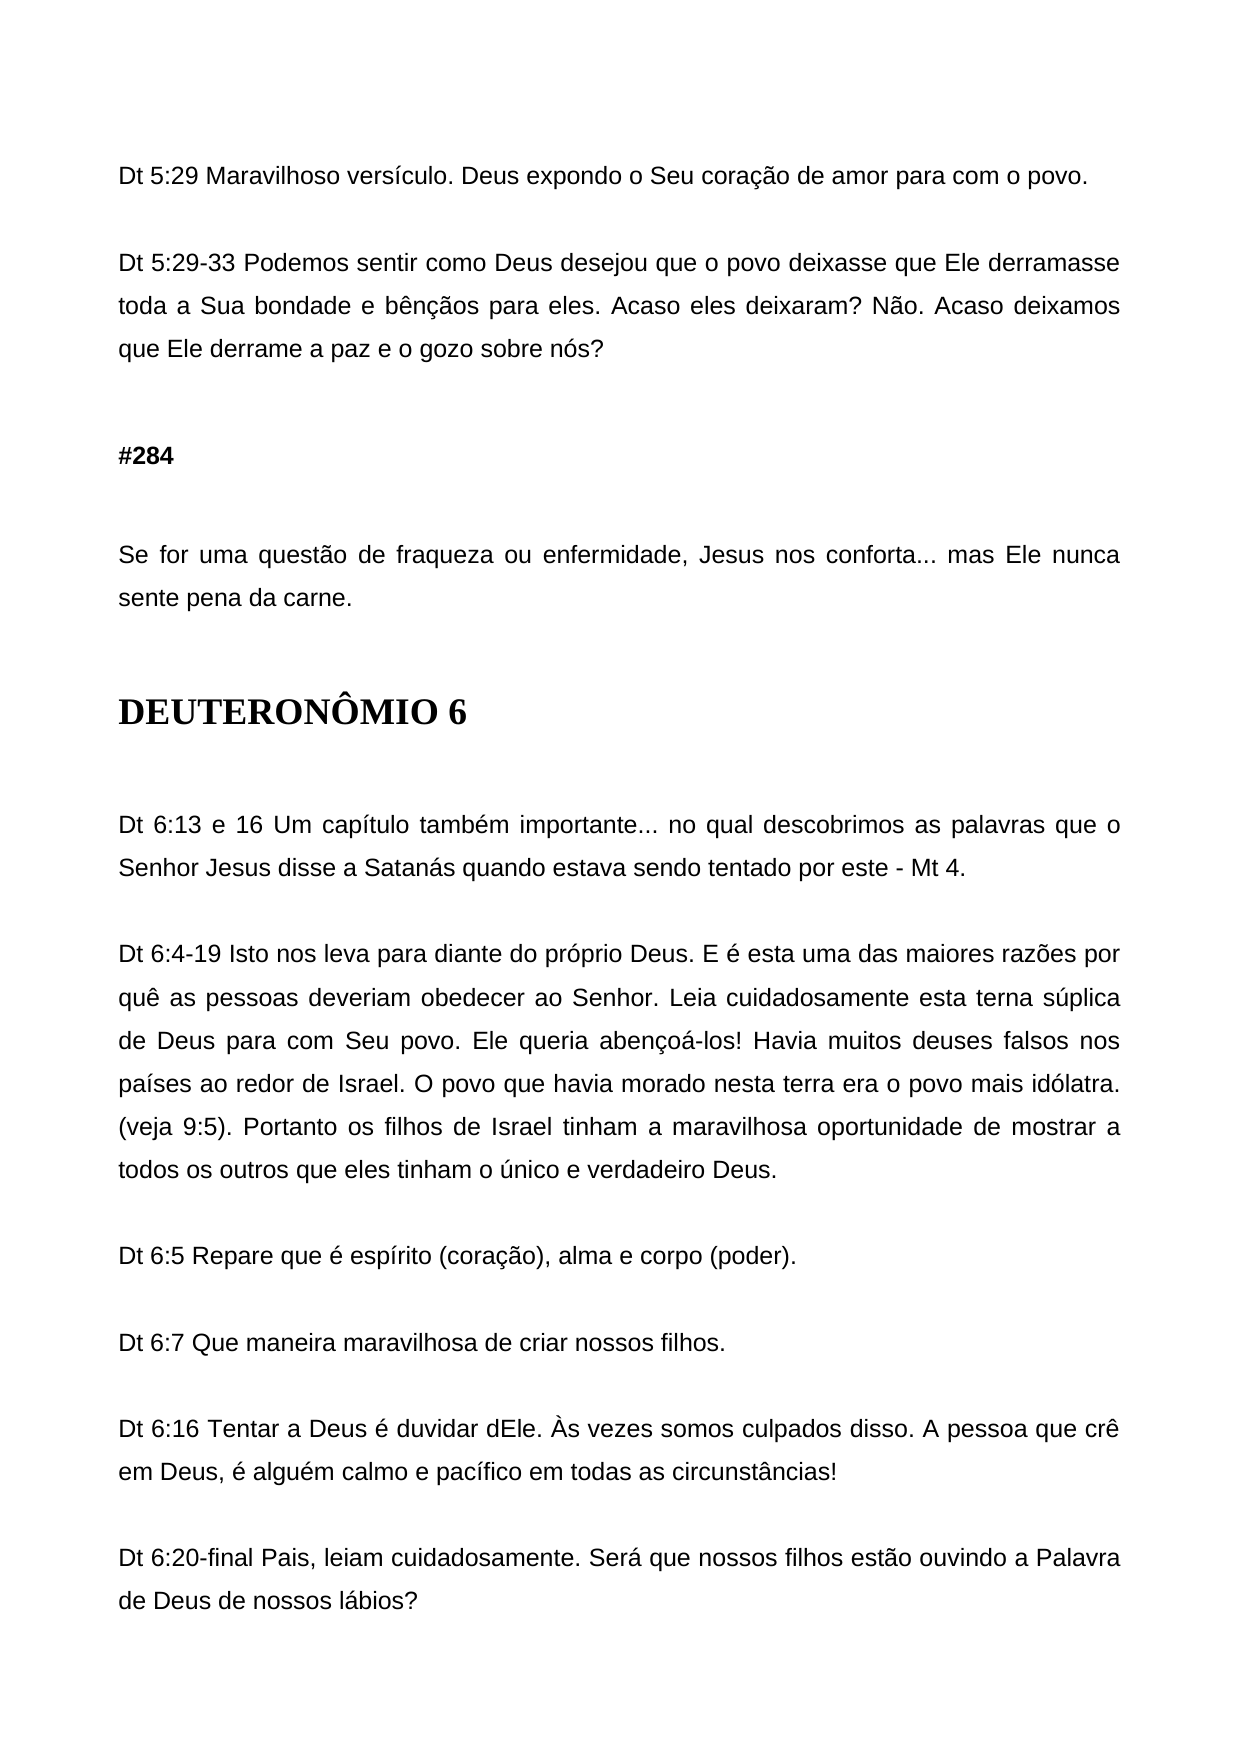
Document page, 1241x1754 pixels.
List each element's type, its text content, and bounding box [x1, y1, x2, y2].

text Dt 6:5 Repare que é espírito (coração), alma e corpo (poder). [118, 1241, 1122, 1270]
subtitle DEUTERONÔMIO 6 [118, 690, 1122, 733]
text Dt 6:7 Que maneira maravilhosa de criar nossos filhos. [118, 1328, 1122, 1356]
text Se for uma questão de fraqueza ou enfermidade, Jesus nos conforta... mas Ele nunca sente pena da carne. [118, 539, 1122, 611]
text Dt 6:13 e 16 Um capítulo também importante... no qual descobrimos as palavras que o Senhor Jesus disse a Satanás quando estava sendo tentado por este - Mt 4. [118, 810, 1122, 882]
subtitle #284 [118, 441, 1122, 469]
text Dt 6:4-19 Isto nos leva para diante do próprio Deus. E é esta uma das maiores razões por quê as pessoas deveriam obedecer ao Senhor. Leia cuidadosamente esta terna súplica de Deus para com Seu povo. Ele queria abençoá-los! Havia muitos deuses falsos nos países ao redor de Israel. O povo que havia morado nesta terra era o povo mais idólatra. (veja 9:5). Portanto os filhos de Israel tinham a maravilhosa oportunidade de mostrar a todos os outros que eles tinham o único e verdadeiro Deus. [118, 939, 1122, 1184]
text Dt 6:16 Tentar a Deus é duvidar dEle. Às vezes somos culpados disso. A pessoa que crê em Deus, é alguém calmo e pacífico em todas as circunstâncias! [118, 1414, 1122, 1486]
text Dt 6:20-final Pais, leiam cuidadosamente. Será que nossos filhos estão ouvindo a Palavra de Deus de nossos lábios? [118, 1543, 1122, 1615]
text Dt 5:29 Maravilhoso versículo. Deus expondo o Seu coração de amor para com o povo. [118, 161, 1122, 190]
text Dt 5:29-33 Podemos sentir como Deus desejou que o povo deixasse que Ele derramasse toda a Sua bondade e bênçãos para eles. Acaso eles deixaram? Não. Acaso deixamos que Ele derrame a paz e o gozo sobre nós? [118, 247, 1122, 362]
